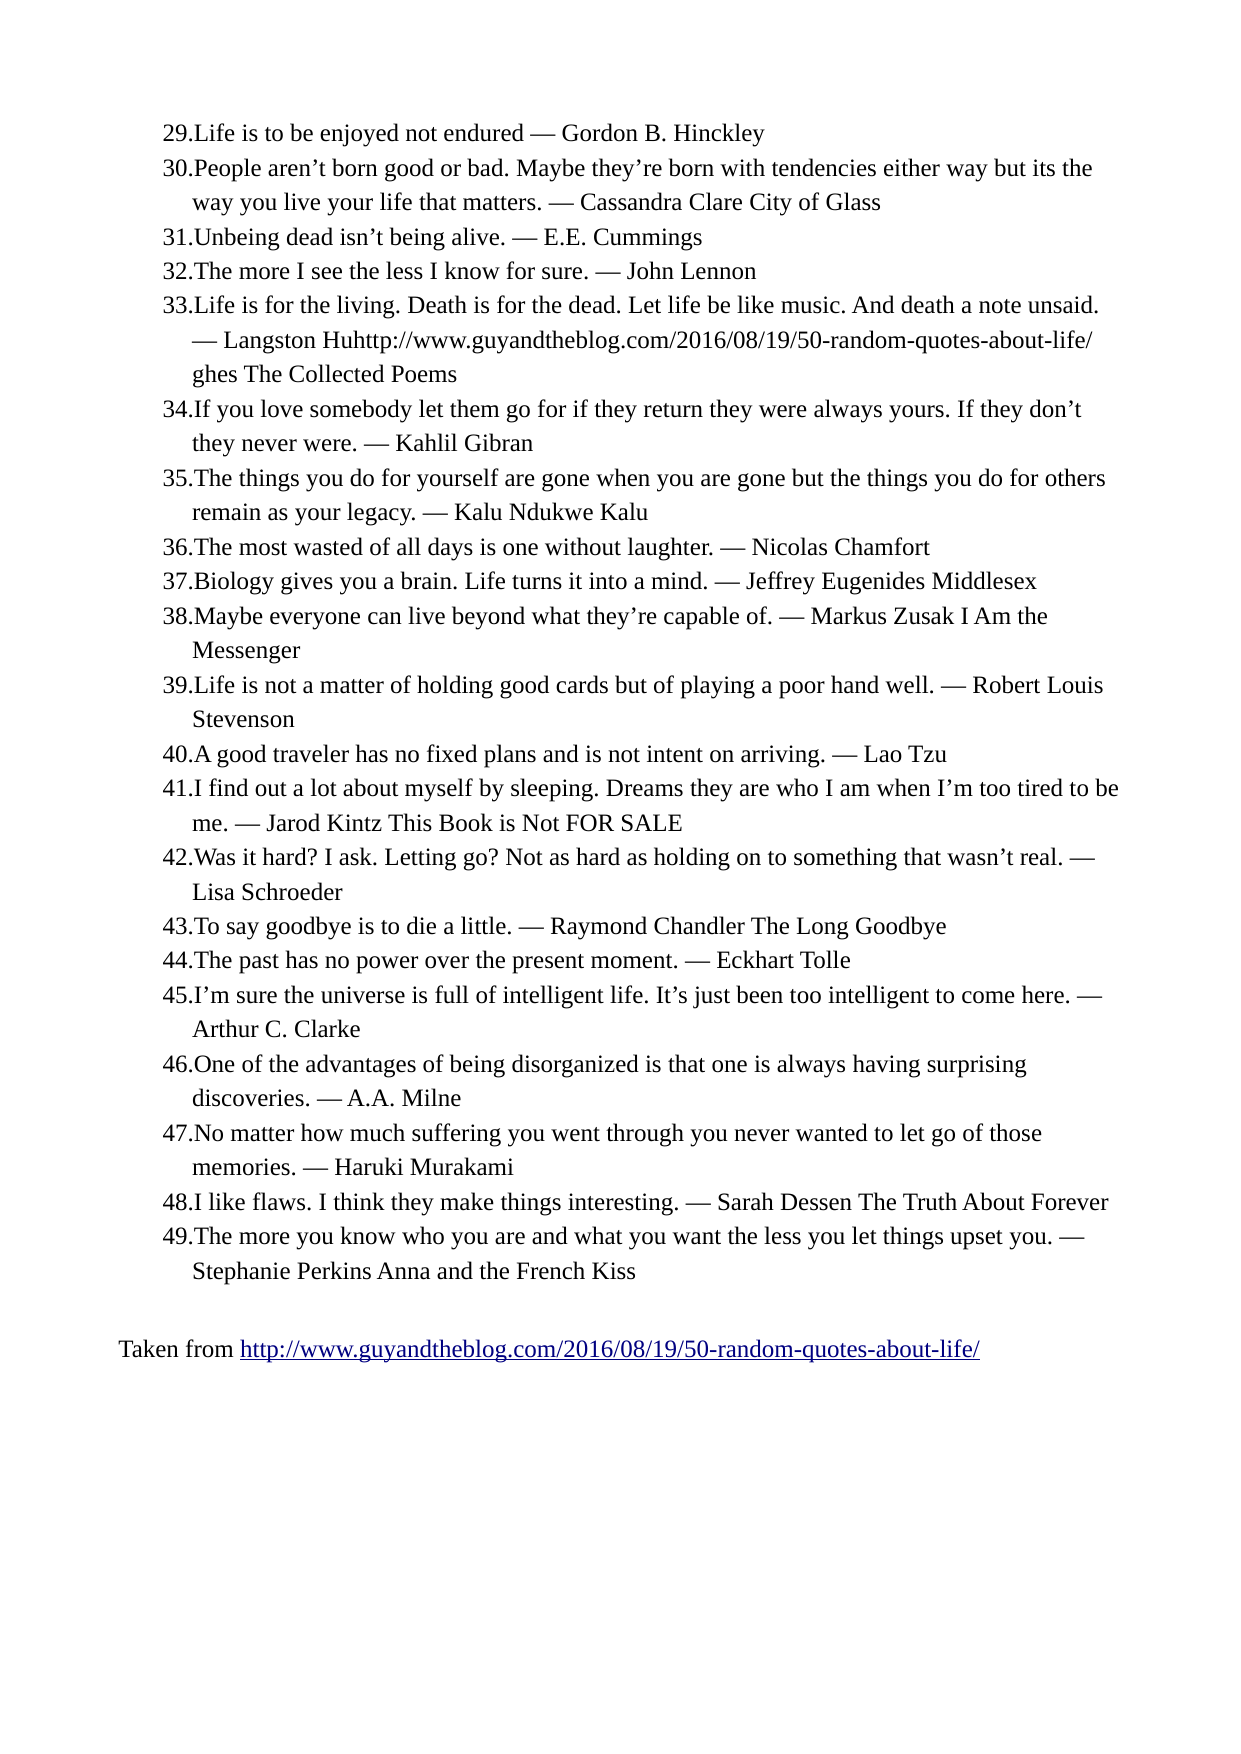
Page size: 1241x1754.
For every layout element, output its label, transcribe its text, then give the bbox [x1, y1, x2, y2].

list Biology gives you a brain. Life turns it into a mind. ― Jeffrey Eugenides Middlesex [162, 566, 1122, 595]
list The more you know who you are and what you want the less you let things upset you. ― Stephanie Perkins Anna and the French Kiss [162, 1221, 1122, 1285]
text Taken from http://www.guyandtheblog.com/2016/08/19/50-random-quotes-about-life/ [118, 1334, 1122, 1362]
list If you love somebody let them go for if they return they were always yours. If they don’t they never were. ― Kahlil Gibran [162, 394, 1122, 457]
list No matter how much suffering you went through you never wanted to let go of those memories. ― Haruki Murakami [162, 1118, 1122, 1181]
list The past has no power over the present moment. ― Eckhart Tolle [162, 946, 1122, 974]
list I like flaws. I think they make things interesting. ― Sarah Dessen The Truth About Forever [162, 1187, 1122, 1216]
list The things you do for yourself are gone when you are gone but the things you do for others remain as your legacy. ― Kalu Ndukwe Kalu [162, 463, 1122, 526]
list People aren’t born good or bad. Maybe they’re born with tendencies either way but its the way you live your life that matters. ― Cassandra Clare City of Glass [162, 153, 1122, 216]
list A good traveler has no fixed plans and is not intent on arriving. ― Lao Tzu [162, 739, 1122, 767]
list Life is not a matter of holding good cards but of playing a poor hand well. ― Robert Louis Stevenson [162, 670, 1122, 733]
list I’m sure the universe is full of intelligent life. It’s just been too intelligent to come here. ― Arthur C. Clarke [162, 980, 1122, 1043]
list To say goodbye is to die a little. ― Raymond Chandler The Long Goodbye [162, 911, 1122, 940]
list Maybe everyone can live beyond what they’re capable of. ― Markus Zusak I Am the Messenger [162, 601, 1122, 664]
list Life is for the living. Death is for the dead. Let life be like music. And death a note unsaid. ― Langston Huhttp://www.guyandtheblog.com/2016/08/19/50-random-quotes-about-life/ghes The Collected Poems [162, 291, 1122, 388]
list I find out a lot about myself by sleeping. Dreams they are who I am when I’m too tired to be me. ― Jarod Kintz This Book is Not FOR SALE [162, 773, 1122, 836]
list One of the advantages of being disorganized is that one is always having surprising discoveries. ― A.A. Milne [162, 1049, 1122, 1112]
list Was it hard? I ask. Letting go? Not as hard as holding on to something that wasn’t real. ― Lisa Schroeder [162, 842, 1122, 905]
list The more I see the less I know for sure. ― John Lennon [162, 256, 1122, 285]
list Life is to be enjoyed not endured ― Gordon B. Hinckley [162, 118, 1122, 147]
list Unbeing dead isn’t being alive. ― E.E. Cummings [162, 222, 1122, 250]
list The most wasted of all days is one without laughter. ― Nicolas Chamfort [162, 532, 1122, 561]
